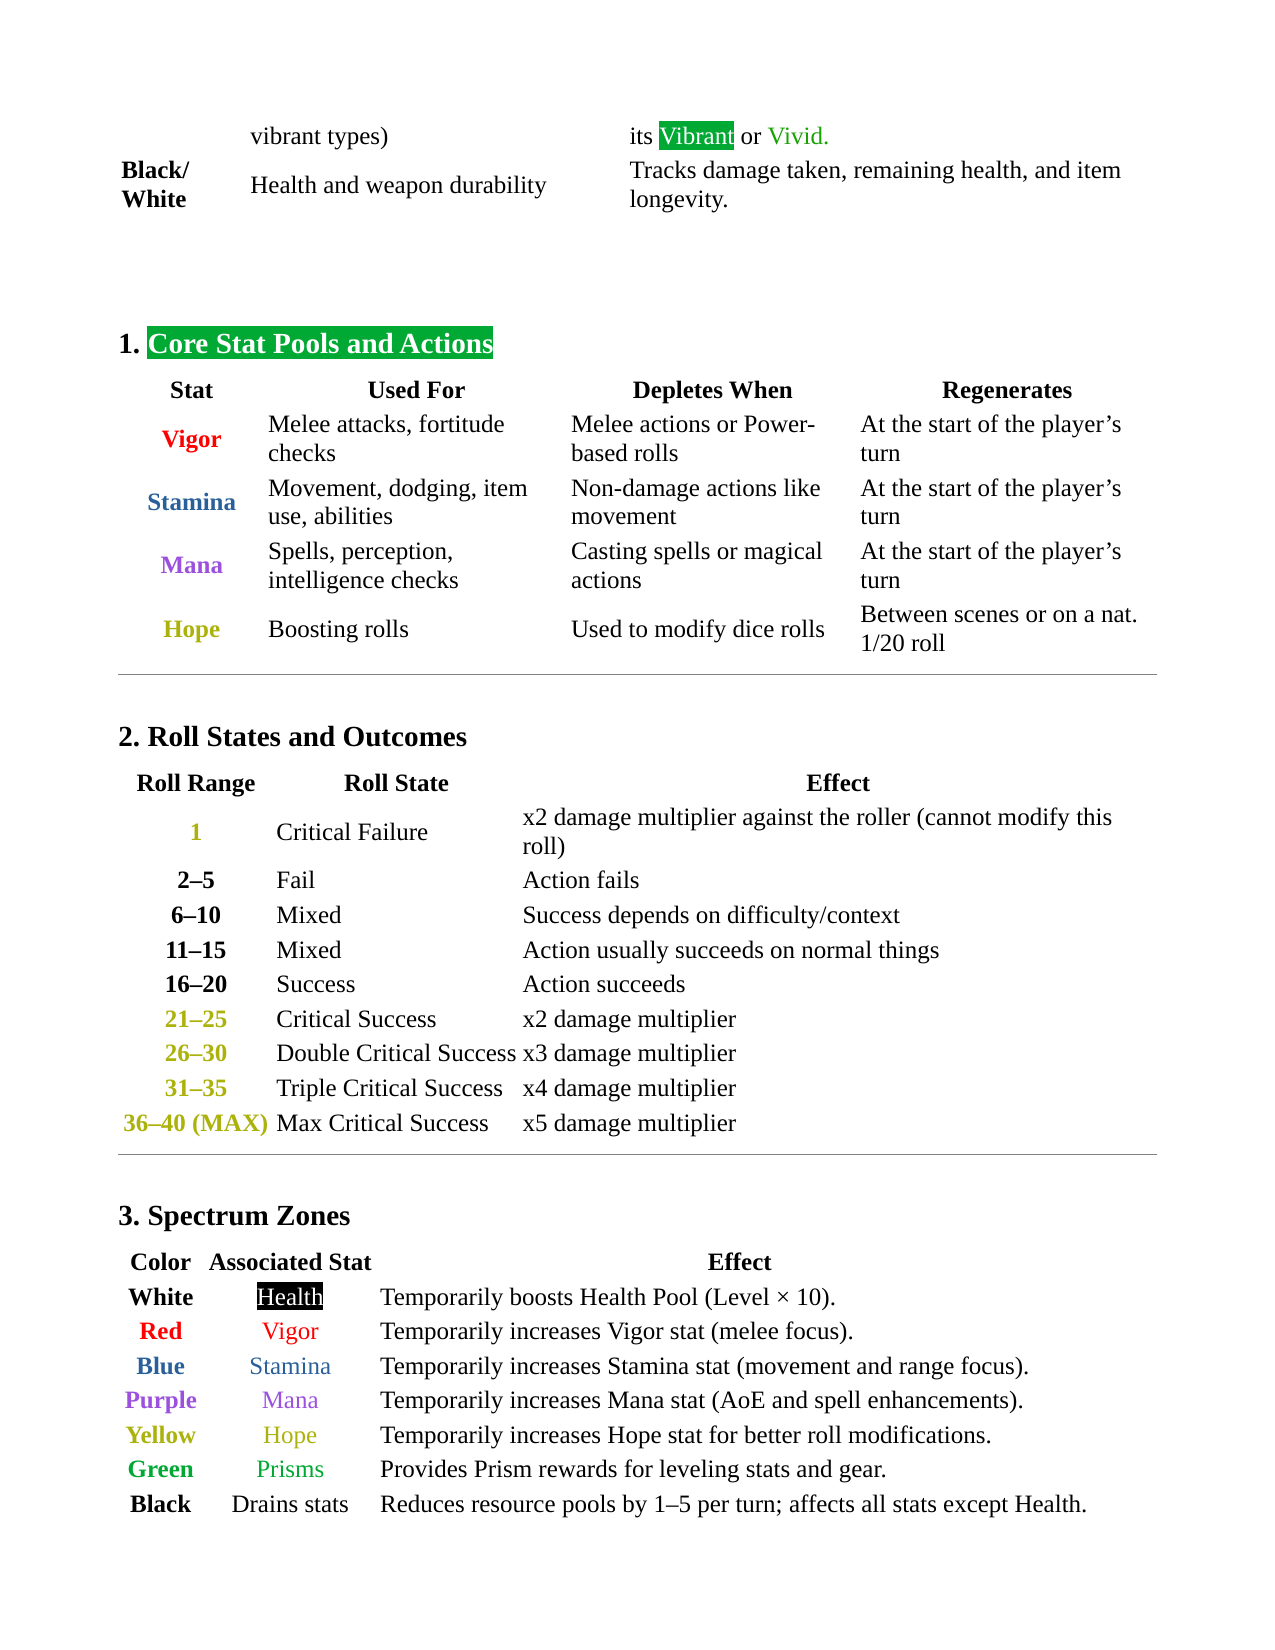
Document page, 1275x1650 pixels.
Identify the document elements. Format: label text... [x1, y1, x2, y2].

table_cell Prisms [203, 1452, 377, 1486]
table_cell Mana [118, 533, 265, 596]
table_cell Black [118, 1486, 203, 1521]
table_cell Movement, dodging, item use, abilities [265, 470, 568, 533]
table_cell At the start of the player’s turn [857, 533, 1157, 596]
table_cell Max Critical Success [273, 1105, 519, 1139]
table_cell 26–30 [118, 1036, 273, 1070]
table_cell Purple [118, 1383, 203, 1417]
table_header Regenerates [857, 372, 1157, 406]
table_cell Spells, perception, intelligence checks [265, 533, 568, 596]
table_cell At the start of the player’s turn [857, 406, 1157, 470]
table_header Effect [377, 1244, 1102, 1279]
table_cell x5 damage multiplier [519, 1105, 1157, 1139]
table_cell 2–5 [118, 863, 273, 897]
table_cell Double Critical Success [273, 1036, 519, 1070]
table_cell White [118, 1279, 203, 1313]
table_cell At the start of the player’s turn [857, 470, 1157, 533]
table_cell 31–35 [118, 1070, 273, 1105]
table_cell 11–15 [118, 932, 273, 966]
table_cell Success depends on difficulty/context [519, 897, 1157, 932]
table_cell Hope [203, 1417, 377, 1452]
table_cell Action fails [519, 863, 1157, 897]
table_cell x3 damage multiplier [519, 1036, 1157, 1070]
table_cell Triple Critical Success [273, 1070, 519, 1105]
table_cell Stamina [203, 1348, 377, 1382]
table_cell x2 damage multiplier [519, 1001, 1157, 1036]
subtitle 1. Core Stat Pools and Actions [118, 326, 1157, 359]
table_cell Tracks damage taken, remaining health, and item longevity. [626, 153, 1157, 216]
table_cell vibrant types) [247, 118, 626, 153]
table_header Effect [519, 765, 1157, 799]
table_cell Vigor [203, 1313, 377, 1348]
table_cell Health [203, 1279, 377, 1313]
table_cell 16–20 [118, 966, 273, 1001]
table_cell Non-damage actions like movement [568, 470, 857, 533]
table_cell x2 damage multiplier against the roller (cannot modify this roll) [519, 799, 1157, 863]
table_cell 1 [118, 799, 273, 863]
table_cell Melee attacks, fortitude checks [265, 406, 568, 470]
table_cell Vigor [118, 406, 265, 470]
subtitle 3. Spectrum Zones [118, 1198, 1157, 1232]
table_cell Between scenes or on a nat. 1/20 roll [857, 596, 1157, 660]
table_cell Reduces resource pools by 1–5 per turn; affects all stats except Health. [377, 1486, 1102, 1521]
table_cell Temporarily increases Hope stat for better roll modifications. [377, 1417, 1102, 1452]
table_cell Action succeeds [519, 966, 1157, 1001]
table_cell Stamina [118, 470, 265, 533]
table_cell 36–40 (MAX) [118, 1105, 273, 1139]
table_cell Temporarily boosts Health Pool (Level × 10). [377, 1279, 1102, 1313]
table_header Roll State [273, 765, 519, 799]
table_cell Action usually succeeds on normal things [519, 932, 1157, 966]
table_cell 21–25 [118, 1001, 273, 1036]
table_header Depletes When [568, 372, 857, 406]
table_cell Hope [118, 596, 265, 660]
table_cell Boosting rolls [265, 596, 568, 660]
table_cell x4 damage multiplier [519, 1070, 1157, 1105]
table_cell Provides Prism rewards for leveling stats and gear. [377, 1452, 1102, 1486]
table_cell its Vibrant or Vivid. [626, 118, 1157, 153]
table_cell Temporarily increases Stamina stat (movement and range focus). [377, 1348, 1102, 1382]
table_cell Health and weapon durability [247, 153, 626, 216]
table_cell Blue [118, 1348, 203, 1382]
subtitle 2. Roll States and Outcomes [118, 719, 1157, 752]
table_cell 6–10 [118, 897, 273, 932]
table_cell Casting spells or magical actions [568, 533, 857, 596]
table_cell Used to modify dice rolls [568, 596, 857, 660]
table_cell Drains stats [203, 1486, 377, 1521]
table_cell Red [118, 1313, 203, 1348]
table_cell Melee actions or Power-based rolls [568, 406, 857, 470]
table_cell Black/White [118, 153, 247, 216]
table_cell Success [273, 966, 519, 1001]
table_cell Mixed [273, 932, 519, 966]
table_cell Yellow [118, 1417, 203, 1452]
table_header Roll Range [118, 765, 273, 799]
table_cell Fail [273, 863, 519, 897]
table_cell [118, 118, 247, 153]
table_header Used For [265, 372, 568, 406]
table_header Color [118, 1244, 203, 1279]
table_header Stat [118, 372, 265, 406]
table_cell Temporarily increases Vigor stat (melee focus). [377, 1313, 1102, 1348]
table_cell Critical Success [273, 1001, 519, 1036]
table_cell Mana [203, 1383, 377, 1417]
table_cell Temporarily increases Mana stat (AoE and spell enhancements). [377, 1383, 1102, 1417]
table_cell Critical Failure [273, 799, 519, 863]
table_cell Mixed [273, 897, 519, 932]
table_header Associated Stat [203, 1244, 377, 1279]
table_cell Green [118, 1452, 203, 1486]
